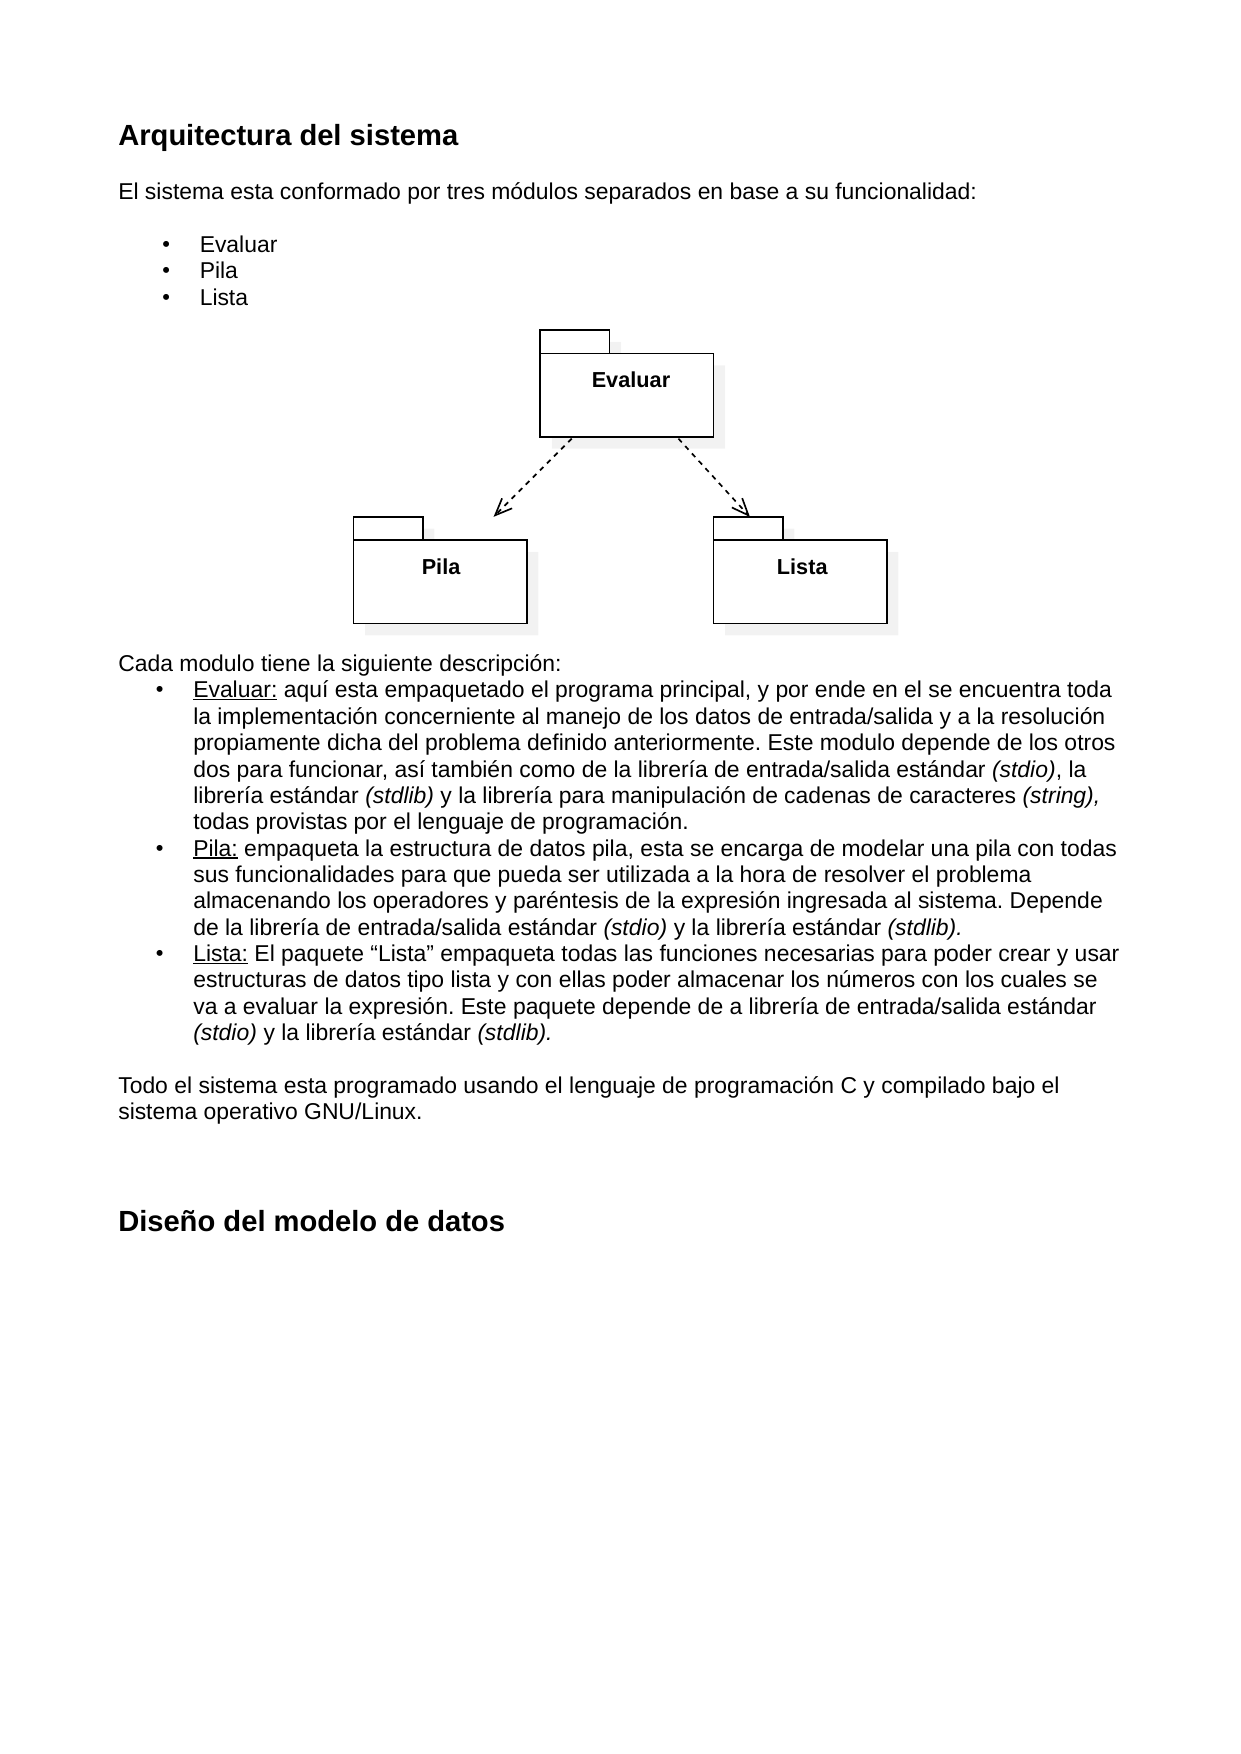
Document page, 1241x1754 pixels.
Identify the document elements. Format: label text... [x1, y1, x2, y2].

list Pila: empaqueta la estructura de datos pila, esta se encarga de modelar una pila con todas sus funcionalidades para que pueda ser utilizada a la hora de resolver el problema almacenando los operadores y paréntesis de la expresión ingresada al sistema. Depende de la librería de entrada/salida estándar (stdio) y la librería estándar (stdlib). [156, 834, 1122, 940]
list Evaluar [162, 231, 1122, 257]
list Pila [162, 257, 1122, 283]
list Lista: El paquete “Lista” empaqueta todas las funciones necesarias para poder crear y usar estructuras de datos tipo lista y con ellas poder almacenar los números con los cuales se va a evaluar la expresión. Este paquete depende de a librería de entrada/salida estándar (stdio) y la librería estándar (stdlib). [156, 940, 1122, 1045]
text Arquitectura del sistema [118, 118, 1122, 152]
text Cada modulo tiene la siguiente descripción: [118, 650, 1122, 676]
text Todo el sistema esta programado usando el lenguaje de programación C y compilado bajo el sistema operativo GNU/Linux. [118, 1072, 1122, 1124]
list Lista [162, 283, 1122, 310]
text El sistema esta conformado por tres módulos separados en base a su funcionalidad: [118, 178, 1122, 204]
text Diseño del modelo de datos [118, 1203, 1122, 1237]
list Evaluar: aquí esta empaquetado el programa principal, y por ende en el se encuentra toda la implementación concerniente al manejo de los datos de entrada/salida y a la resolución propiamente dicha del problema definido anteriormente. Este modulo depende de los otros dos para funcionar, así también como de la librería de entrada/salida estándar (stdio), la librería estándar (stdlib) y la librería para manipulación de cadenas de caracteres (string), todas provistas por el lenguaje de programación. [156, 676, 1122, 834]
